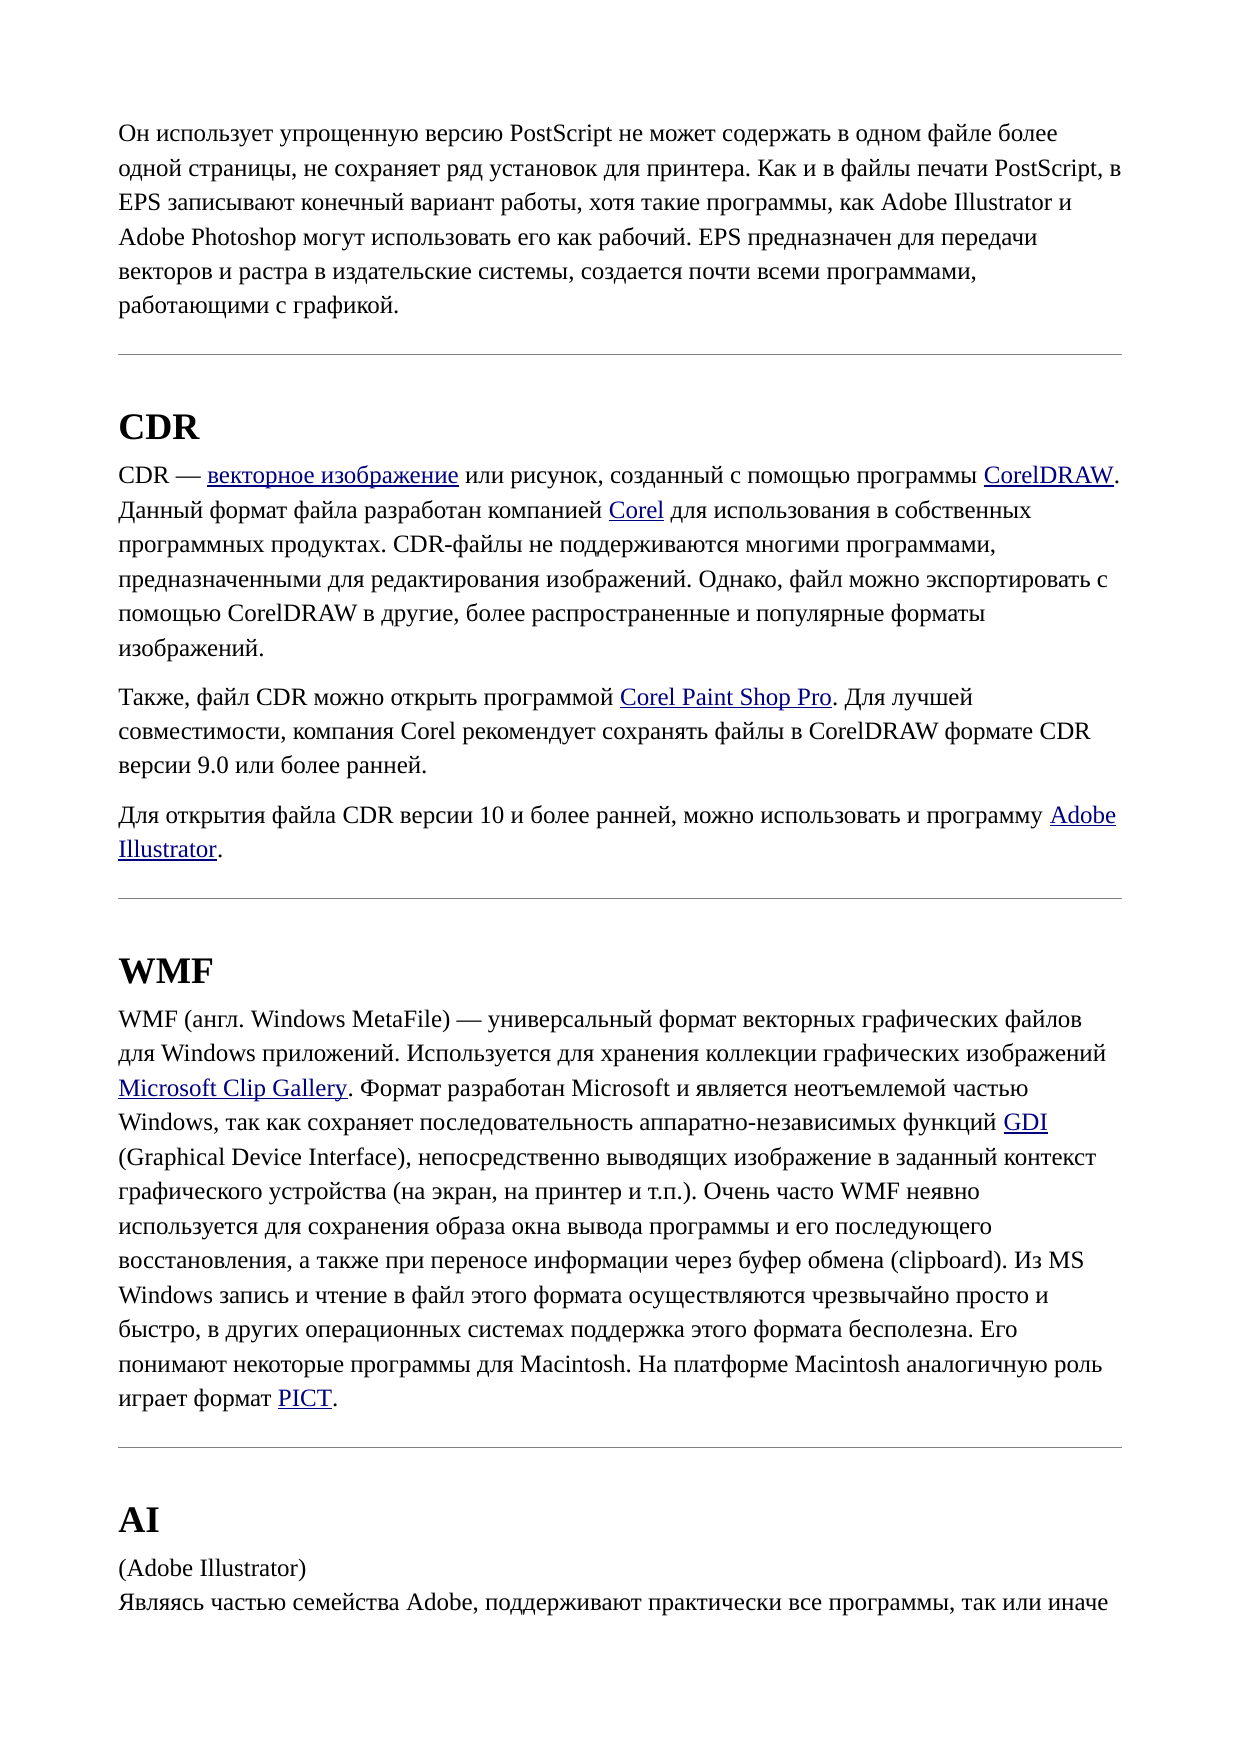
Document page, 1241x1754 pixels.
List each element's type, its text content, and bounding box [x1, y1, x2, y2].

text Также, файл CDR можно открыть программой Corel Paint Shop Pro. Для лучшей совместимости, компания Corel рекомендует сохранять файлы в CorelDRAW формате CDR версии 9.0 или более ранней. [118, 682, 1122, 779]
subtitle WMF [118, 948, 1122, 991]
text Для открытия файла CDR версии 10 и более ранней, можно использовать и программу Adobe Illustrator. [118, 800, 1122, 863]
text WMF (англ. Windows MetaFile) — универсальный формат векторных графических файлов для Windows приложений. Используется для хранения коллекции графических изображений Microsoft Clip Gallery. Формат разработан Microsoft и является неотъемлемой частью Windows, так как сохраняет последовательность аппаратно-независимых функций GDI (Graphical Device Interface), непосредственно выводящих изображение в заданный контекст графического устройства (на экран, на принтер и т.п.). Очень часто WMF неявно используется для сохранения образа окна вывода программы и его последующего восстановления, а также при переносе информации через буфер обмена (clipboard). Из MS Windows запись и чтение в файл этого формата осуществляются чрезвычайно просто и быстро, в других операционных системах поддержка этого формата бесполезна. Его понимают некоторые программы для Macintosh. На платформе Macintosh аналогичную роль играет формат PICT. [118, 1004, 1122, 1412]
text CDR — векторное изображение или рисунок, созданный с помощью программы CorelDRAW. Данный формат файла разработан компанией Corel для использования в собственных программных продуктах. CDR-файлы не поддерживаются многими программами, предназначенными для редактирования изображений. Однако, файл можно экспортировать с помощью CorelDRAW в другие, более распространенные и популярные форматы изображений. [118, 460, 1122, 661]
subtitle AI [118, 1497, 1122, 1540]
subtitle CDR [118, 404, 1122, 448]
text Он использует упрощенную версию PostScript не может содержать в одном файле более одной страницы, не сохраняет ряд установок для принтера. Как и в файлы печати PostScript, в EPS записывают конечный вариант работы, хотя такие программы, как Adobe Illustrator и Adobe Photoshop могут использовать его как рабочий. EPS предназначен для передачи векторов и растра в издательские системы, создается почти всеми программами, работающими с графикой. [118, 118, 1122, 319]
text (Adobe Illustrator) Являясь частью семейства Adobe, поддерживают практически все программы, так или иначе [118, 1553, 1122, 1616]
